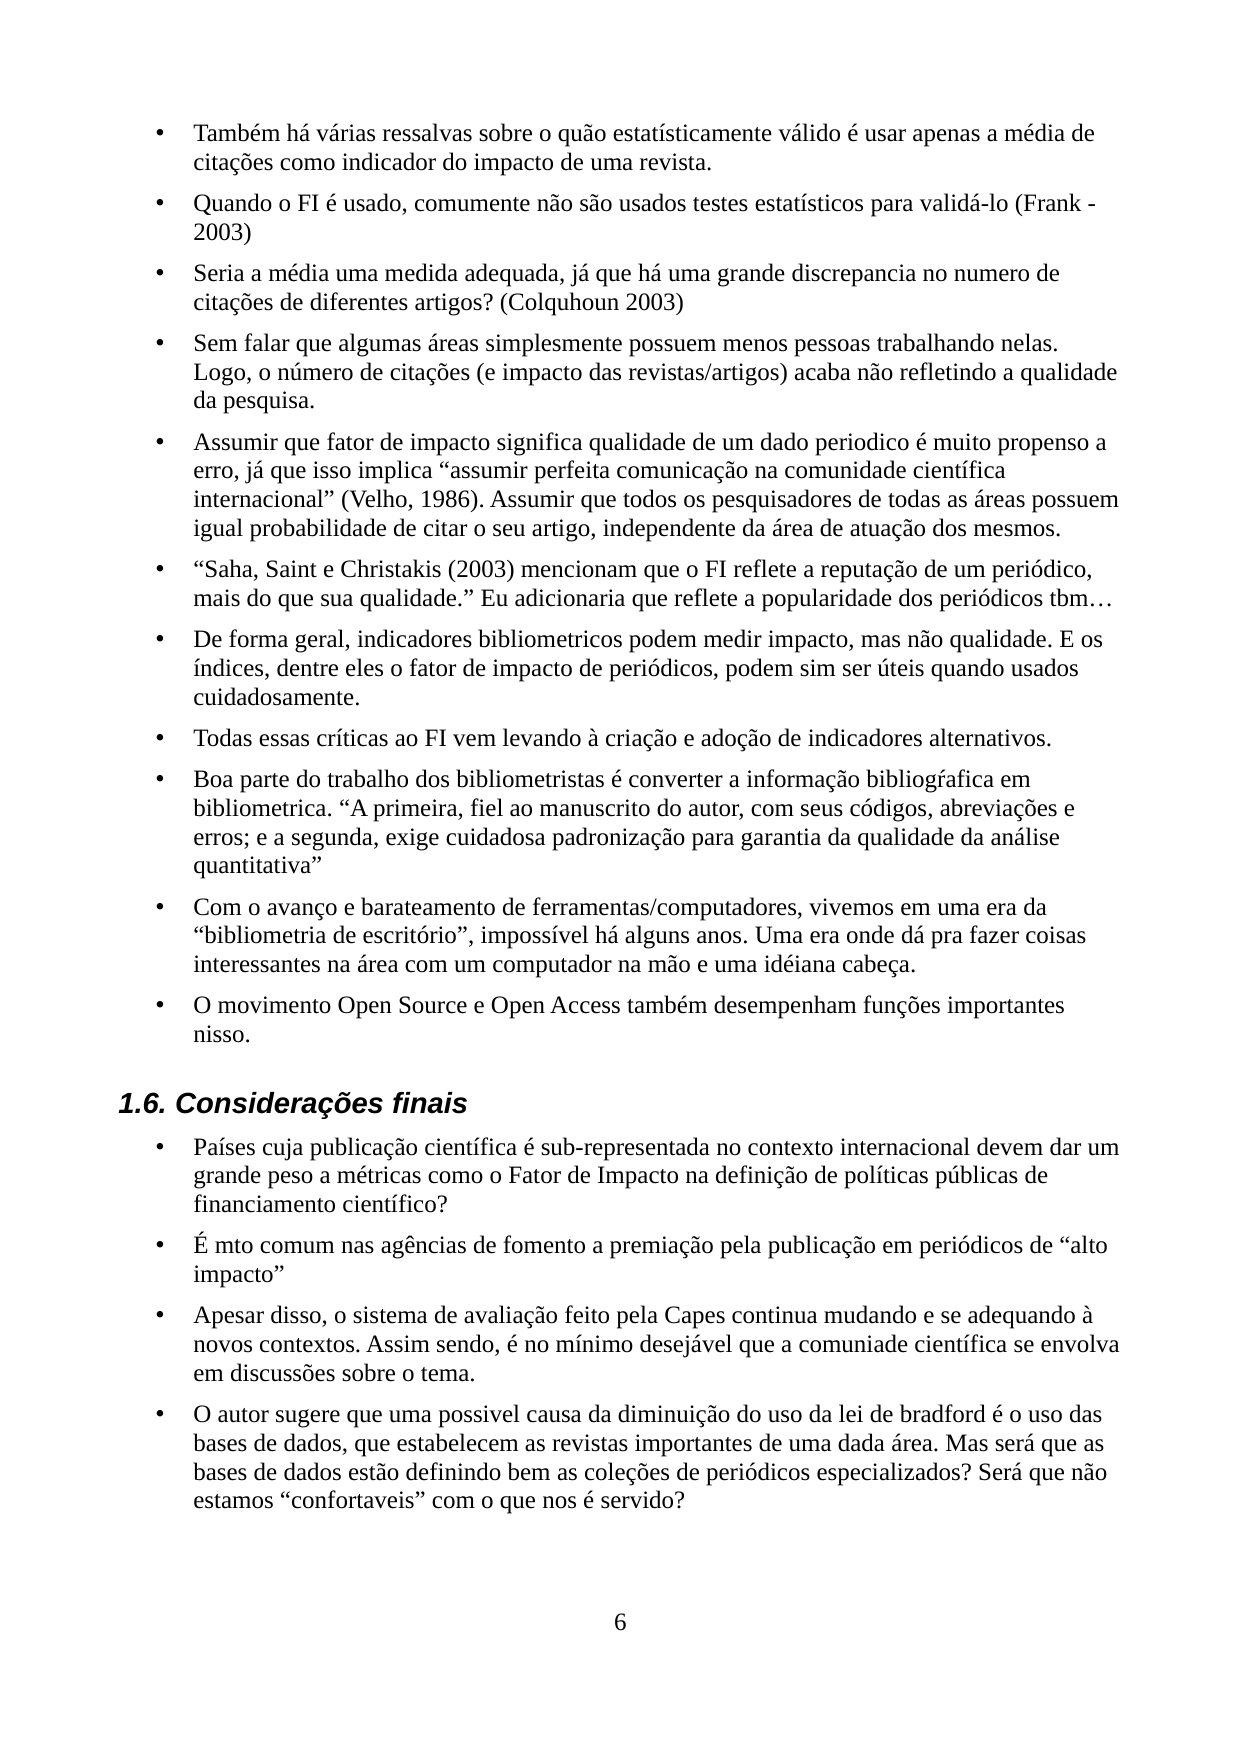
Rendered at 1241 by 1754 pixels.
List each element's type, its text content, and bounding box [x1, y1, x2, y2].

list Com o avanço e barateamento de ferramentas/computadores, vivemos em uma era da “bibliometria de escritório”, impossível há alguns anos. Uma era onde dá pra fazer coisas interessantes na área com um computador na mão e uma idéiana cabeça. [156, 892, 1122, 978]
list De forma geral, indicadores bibliometricos podem medir impacto, mas não qualidade. E os índices, dentre eles o fator de impacto de periódicos, podem sim ser úteis quando usados cuidadosamente. [156, 624, 1122, 711]
list Todas essas críticas ao FI vem levando à criação e adoção de indicadores alternativos. [156, 723, 1122, 752]
list Apesar disso, o sistema de avaliação feito pela Capes continua mudando e se adequando à novos contextos. Assim sendo, é no mínimo desejável que a comuniade científica se envolva em discussões sobre o tema. [156, 1300, 1122, 1387]
list Países cuja publicação científica é sub-representada no contexto internacional devem dar um grande peso a métricas como o Fator de Impacto na definição de políticas públicas de financiamento científico? [156, 1132, 1122, 1218]
list É mto comum nas agências de fomento a premiação pela publicação em periódicos de “alto impacto” [156, 1230, 1122, 1288]
list O movimento Open Source e Open Access também desempenham funções importantes nisso. [156, 991, 1122, 1048]
list Sem falar que algumas áreas simplesmente possuem menos pessoas trabalhando nelas. Logo, o número de citações (e impacto das revistas/artigos) acaba não refletindo a qualidade da pesquisa. [156, 328, 1122, 414]
subtitle Considerações finais [118, 1086, 1122, 1119]
list Também há várias ressalvas sobre o quão estatísticamente válido é usar apenas a média de citações como indicador do impacto de uma revista. [156, 118, 1122, 176]
list Quando o FI é usado, comumente não são usados testes estatísticos para validá-lo (Frank - 2003) [156, 188, 1122, 246]
list Assumir que fator de impacto significa qualidade de um dado periodico é muito propenso a erro, já que isso implica “assumir perfeita comunicação na comunidade científica internacional” (Velho, 1986). Assumir que todos os pesquisadores de todas as áreas possuem igual probabilidade de citar o seu artigo, independente da área de atuação dos mesmos. [156, 427, 1122, 542]
list Boa parte do trabalho dos bibliometristas é converter a informação bibliogŕafica em bibliometrica. “A primeira, fiel ao manuscrito do autor, com seus códigos, abreviações e erros; e a segunda, exige cuidadosa padronização para garantia da qualidade da análise quantitativa” [156, 764, 1122, 879]
list “Saha, Saint e Christakis (2003) mencionam que o FI reflete a reputação de um periódico, mais do que sua qualidade.” Eu adicionaria que reflete a popularidade dos periódicos tbm… [156, 554, 1122, 612]
list Seria a média uma medida adequada, já que há uma grande discrepancia no numero de citações de diferentes artigos? (Colquhoun 2003) [156, 258, 1122, 316]
list O autor sugere que uma possivel causa da diminuição do uso da lei de bradford é o uso das bases de dados, que estabelecem as revistas importantes de uma dada área. Mas será que as bases de dados estão definindo bem as coleções de periódicos especializados? Será que não estamos “confortaveis” com o que nos é servido? [156, 1399, 1122, 1514]
